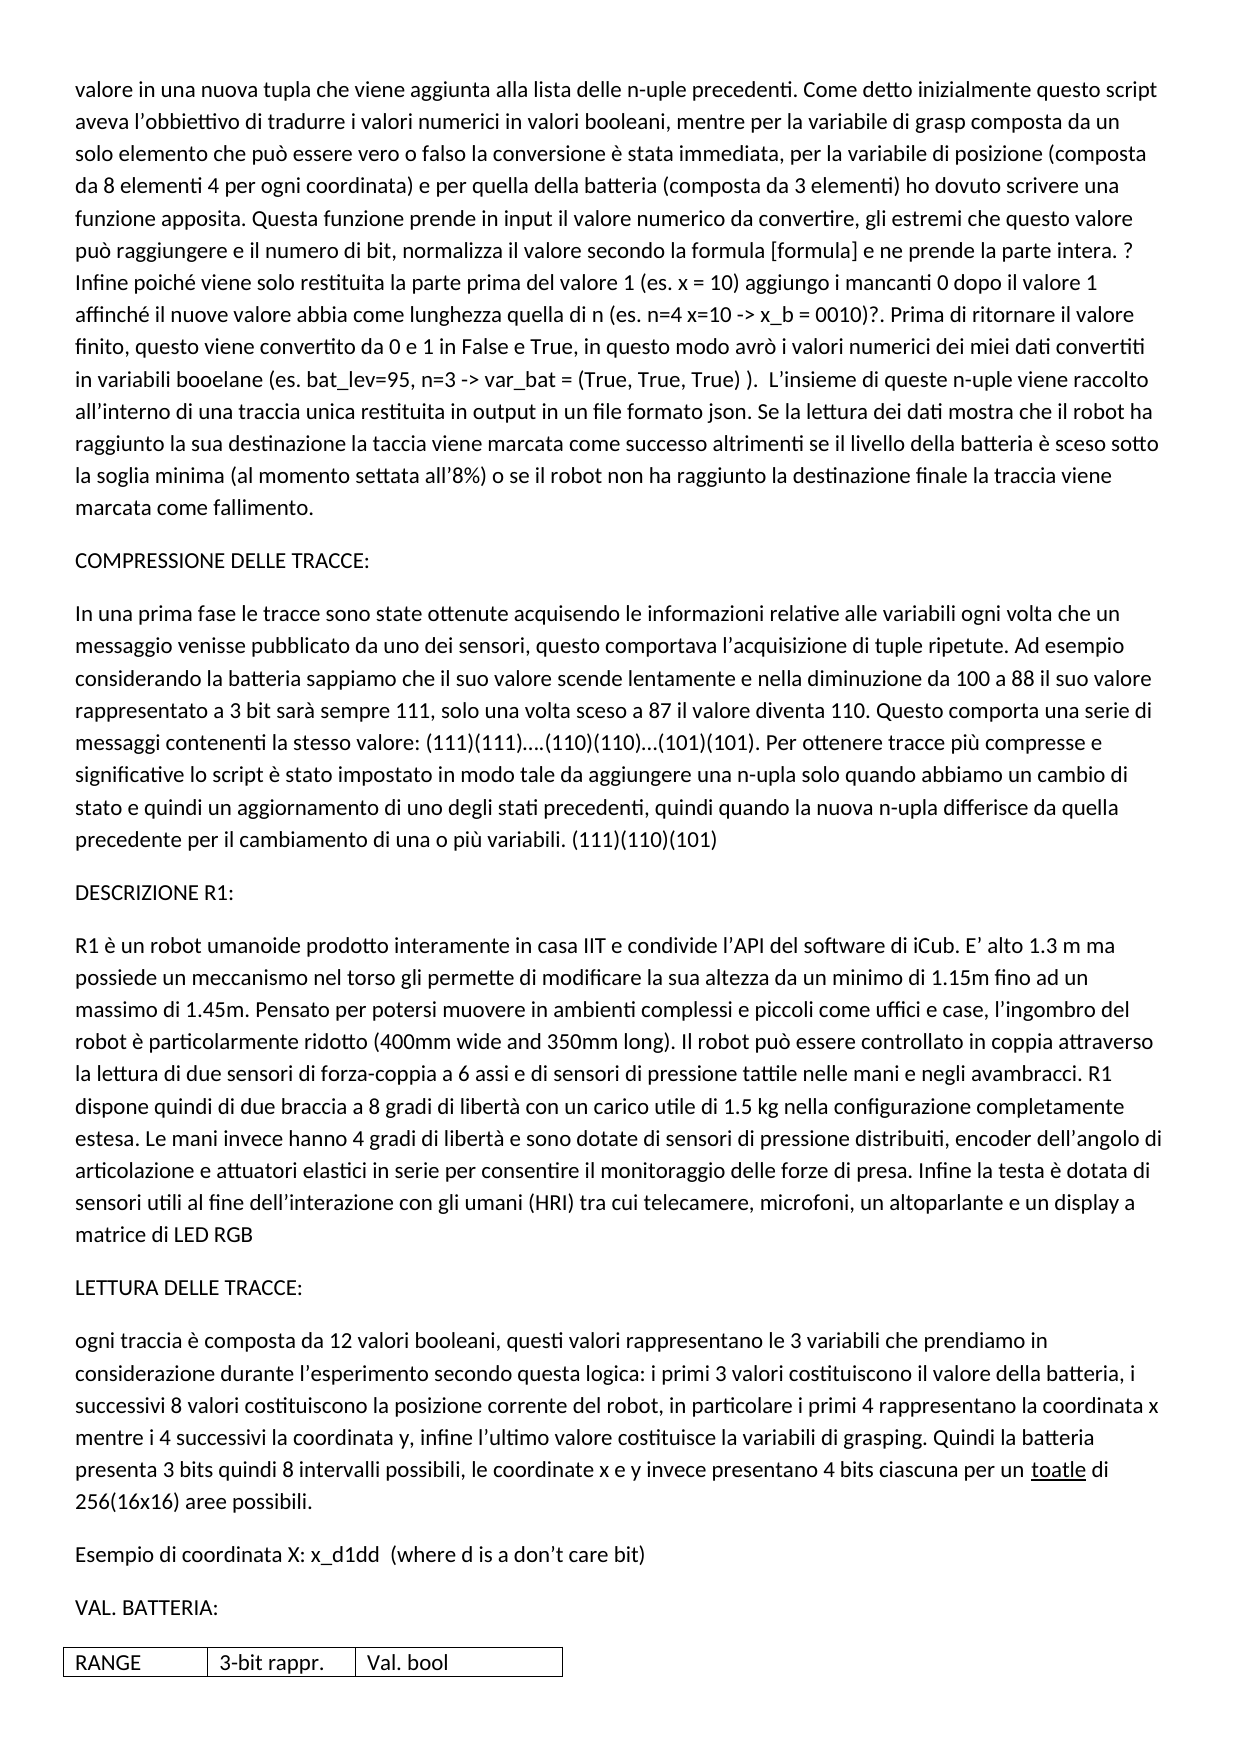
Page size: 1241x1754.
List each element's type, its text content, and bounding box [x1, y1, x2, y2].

table_header RANGE [64, 1648, 207, 1676]
text ogni traccia è composta da 12 valori booleani, questi valori rappresentano le 3 variabili che prendiamo in considerazione durante l’esperimento secondo questa logica: i primi 3 valori costituiscono il valore della batteria, i successivi 8 valori costituiscono la posizione corrente del robot, in particolare i primi 4 rappresentano la coordinata x mentre i 4 successivi la coordinata y, infine l’ultimo valore costituisce la variabili di grasping. Quindi la batteria presenta 3 bits quindi 8 intervalli possibili, le coordinate x e y invece presentano 4 bits ciascuna per un toatle di 256(16x16) aree possibili. [75, 1327, 1165, 1516]
text Esempio di coordinata X: x_d1dd (where d is a don’t care bit) [75, 1541, 1165, 1568]
text valore in una nuova tupla che viene aggiunta alla lista delle n-uple precedenti. Come detto inizialmente questo script aveva l’obbiettivo di tradurre i valori numerici in valori booleani, mentre per la variabile di grasp composta da un solo elemento che può essere vero o falso la conversione è stata immediata, per la variabile di posizione (composta da 8 elementi 4 per ogni coordinata) e per quella della batteria (composta da 3 elementi) ho dovuto scrivere una funzione apposita. Questa funzione prende in input il valore numerico da convertire, gli estremi che questo valore può raggiungere e il numero di bit, normalizza il valore secondo la formula [formula] e ne prende la parte intera. ? Infine poiché viene solo restituita la parte prima del valore 1 (es. x = 10) aggiungo i mancanti 0 dopo il valore 1 affinché il nuove valore abbia come lunghezza quella di n (es. n=4 x=10 -> x_b = 0010)?. Prima di ritornare il valore finito, questo viene convertito da 0 e 1 in False e True, in questo modo avrò i valori numerici dei miei dati convertiti in variabili booelane (es. bat_lev=95, n=3 -> var_bat = (True, True, True) ). L’insieme di queste n-uple viene raccolto all’interno di una traccia unica restituita in output in un file formato json. Se la lettura dei dati mostra che il robot ha raggiunto la sua destinazione la taccia viene marcata come successo altrimenti se il livello della batteria è sceso sotto la soglia minima (al momento settata all’8%) o se il robot non ha raggiunto la destinazione finale la traccia viene marcata come fallimento. [75, 75, 1165, 521]
text LETTURA DELLE TRACCE: [75, 1273, 1165, 1302]
table_header 3-bit rappr. [208, 1648, 355, 1676]
text VAL. BATTERIA: [75, 1593, 1165, 1622]
text DESCRIZIONE R1: [75, 878, 1165, 906]
table_header Val. bool [356, 1648, 562, 1676]
text COMPRESSIONE DELLE TRACCE: [75, 546, 1165, 574]
text In una prima fase le tracce sono state ottenute acquisendo le informazioni relative alle variabili ogni volta che un messaggio venisse pubblicato da uno dei sensori, questo comportava l’acquisizione di tuple ripetute. Ad esempio considerando la batteria sappiamo che il suo valore scende lentamente e nella diminuzione da 100 a 88 il suo valore rappresentato a 3 bit sarà sempre 111, solo una volta sceso a 87 il valore diventa 110. Questo comporta una serie di messaggi contenenti la stesso valore: (111)(111)….(110)(110)…(101)(101). Per ottenere tracce più compresse e significative lo script è stato impostato in modo tale da aggiungere una n-upla solo quando abbiamo un cambio di stato e quindi un aggiornamento di uno degli stati precedenti, quindi quando la nuova n-upla differisce da quella precedente per il cambiamento di una o più variabili. (111)(110)(101) [75, 599, 1165, 853]
text R1 è un robot umanoide prodotto interamente in casa IIT e condivide l’API del software di iCub. E’ alto 1.3 m ma possiede un meccanismo nel torso gli permette di modificare la sua altezza da un minimo di 1.15m fino ad un massimo di 1.45m. Pensato per potersi muovere in ambienti complessi e piccoli come uffici e case, l’ingombro del robot è particolarmente ridotto (400mm wide and 350mm long). Il robot può essere controllato in coppia attraverso la lettura di due sensori di forza-coppia a 6 assi e di sensori di pressione tattile nelle mani e negli avambracci. R1 dispone quindi di due braccia a 8 gradi di libertà con un carico utile di 1.5 kg nella configurazione completamente estesa. Le mani invece hanno 4 gradi di libertà e sono dotate di sensori di pressione distribuiti, encoder dell’angolo di articolazione e attuatori elastici in serie per consentire il monitoraggio delle forze di presa. Infine la testa è dotata di sensori utili al fine dell’interazione con gli umani (HRI) tra cui telecamere, microfoni, un altoparlante e un display a matrice di LED RGB [75, 931, 1165, 1248]
